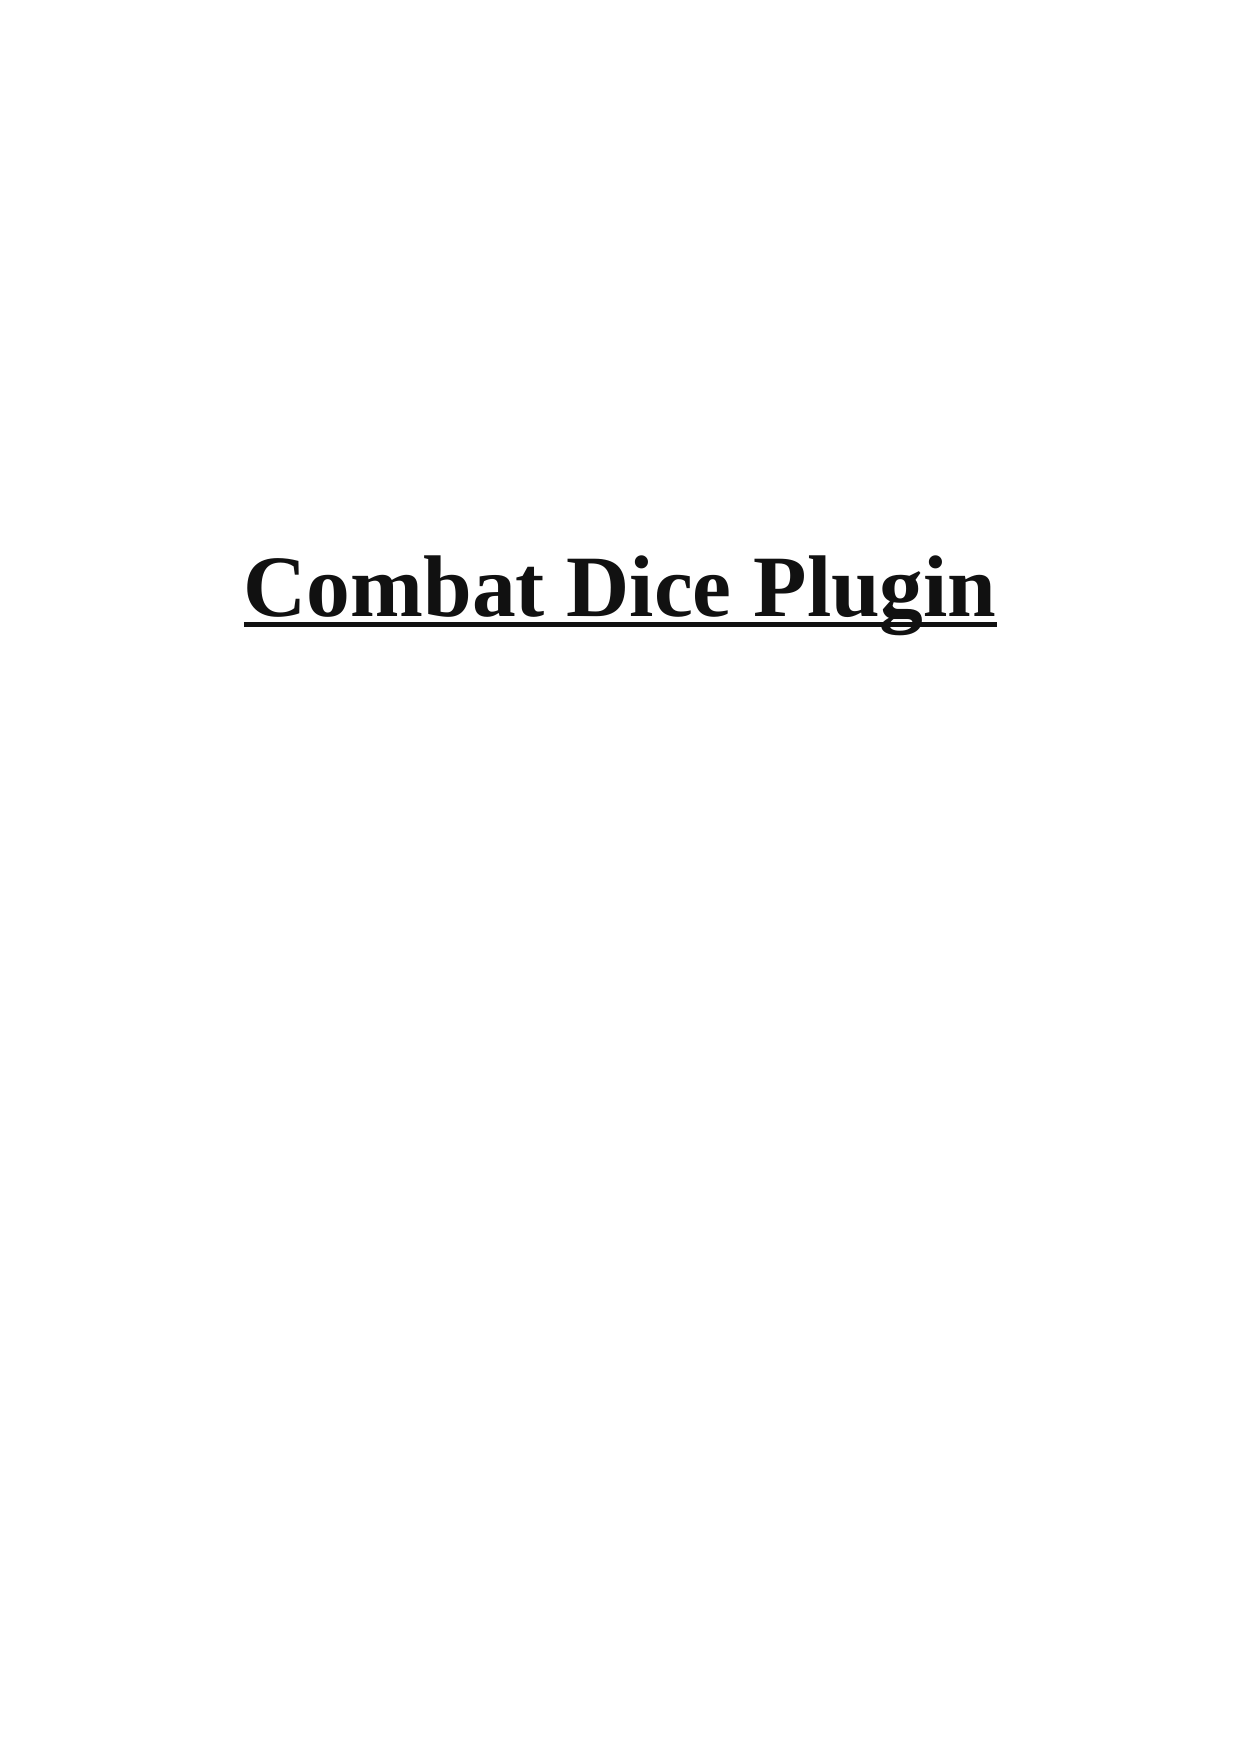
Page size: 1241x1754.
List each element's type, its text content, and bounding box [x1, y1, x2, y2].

text Combat Dice Plugin [118, 535, 1122, 636]
